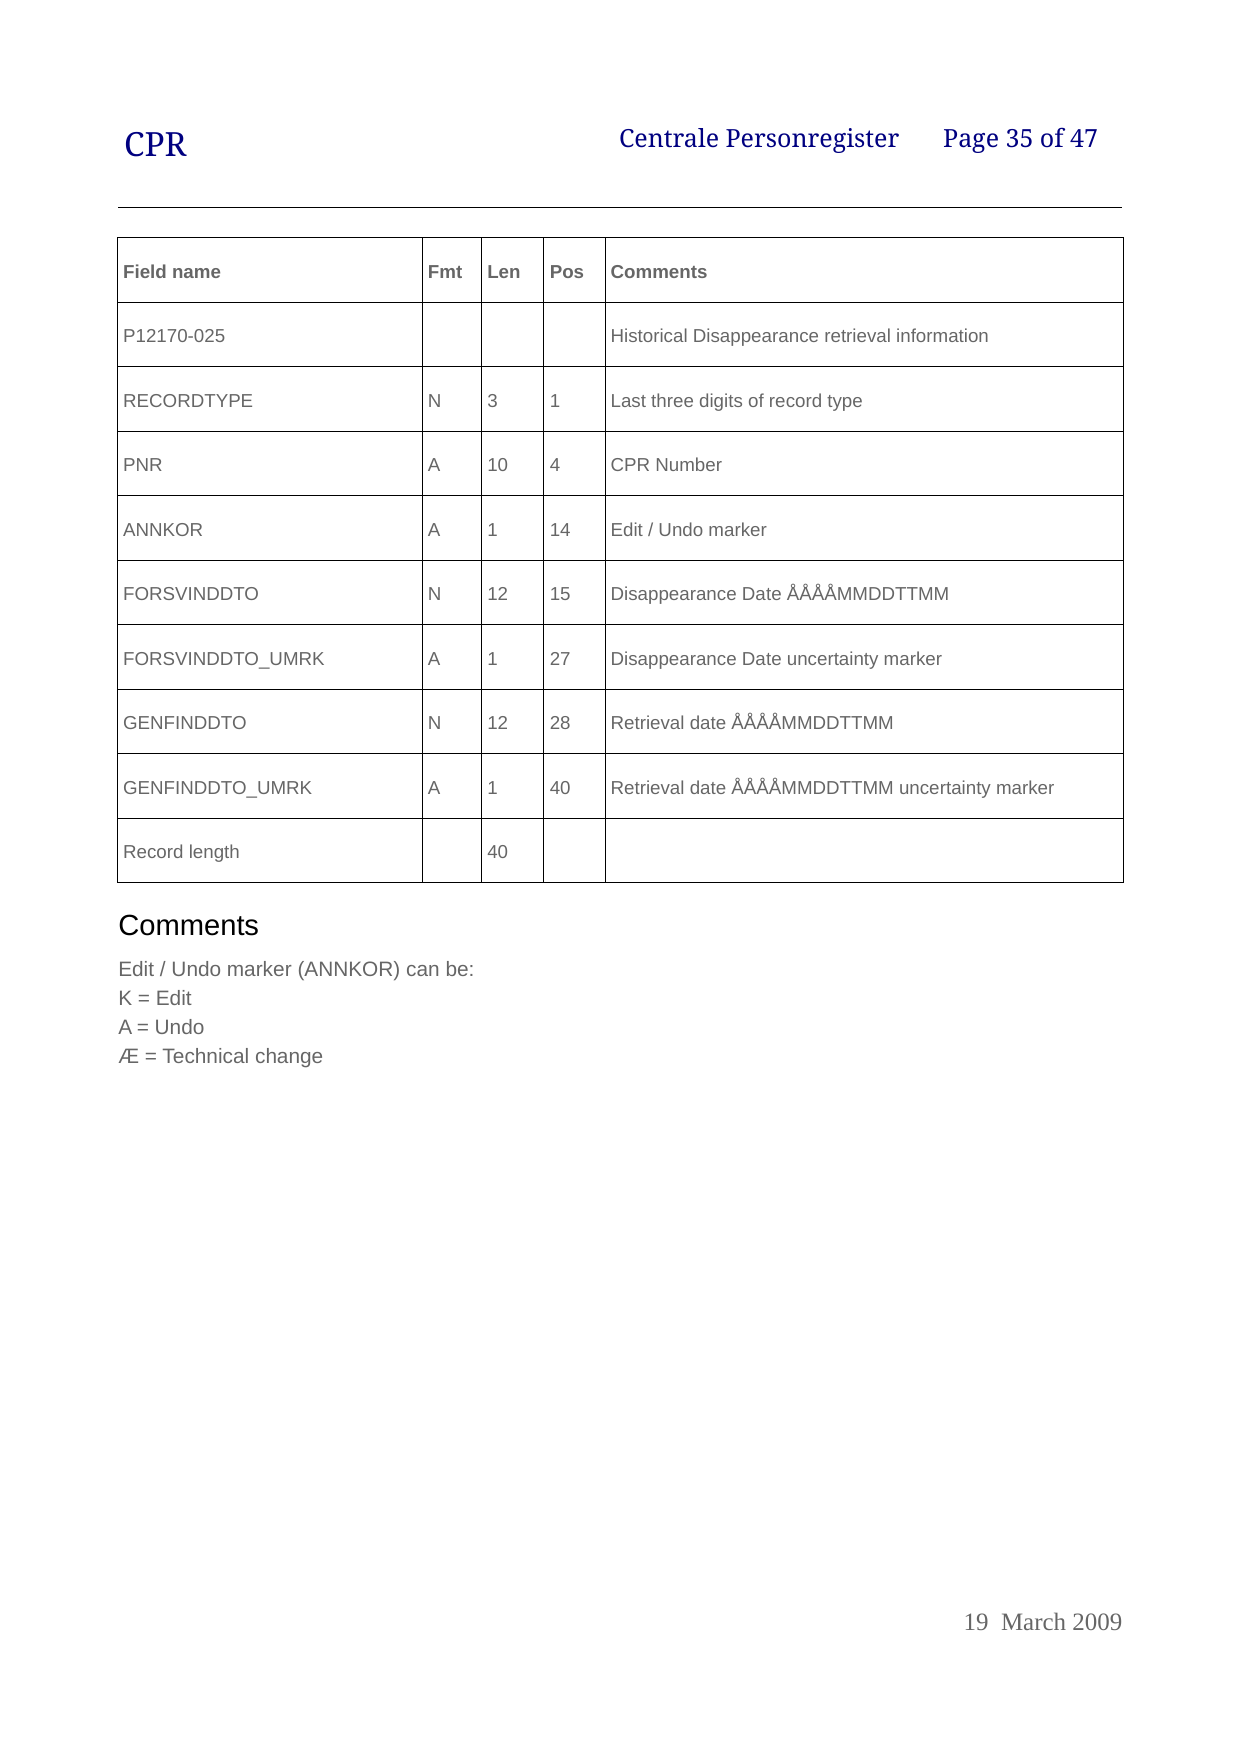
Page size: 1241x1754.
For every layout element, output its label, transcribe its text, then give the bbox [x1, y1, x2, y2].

table_cell Edit / Undo marker [606, 496, 1123, 559]
table_cell Disappearance Date ÅÅÅÅMMDDTTMM [606, 561, 1123, 624]
table_cell [423, 303, 481, 366]
table_cell RECORDTYPE [118, 367, 422, 431]
table_cell 12 [482, 690, 543, 753]
text Edit / Undo marker (ANNKOR) can be: K = Edit A = Undo Æ = Technical change [118, 953, 1122, 1069]
table_cell [423, 819, 481, 882]
table_cell GENFINDDTO [118, 690, 422, 753]
table_cell CPR Number [606, 432, 1123, 495]
table_cell A [423, 432, 481, 495]
table_cell [482, 303, 543, 366]
table_cell Record length [118, 819, 422, 882]
table_cell 12 [482, 561, 543, 624]
table_cell A [423, 496, 481, 559]
table_cell 1 [482, 754, 543, 817]
table_cell Retrieval date ÅÅÅÅMMDDTTMM [606, 690, 1123, 753]
table_cell Historical Disappearance retrieval information [606, 303, 1123, 366]
table_cell FORSVINDDTO_UMRK [118, 625, 422, 688]
table_cell PNR [118, 432, 422, 495]
table_cell Last three digits of record type [606, 367, 1123, 431]
table_cell 4 [544, 432, 605, 495]
table_header Fmt [423, 238, 481, 302]
table_cell 27 [544, 625, 605, 688]
table_cell FORSVINDDTO [118, 561, 422, 624]
table_cell Retrieval date ÅÅÅÅMMDDTTMM uncertainty marker [606, 754, 1123, 817]
table_cell 1 [482, 496, 543, 559]
table_header Comments [606, 238, 1123, 302]
table_cell A [423, 754, 481, 817]
table_cell 1 [482, 625, 543, 688]
table_cell GENFINDDTO_UMRK [118, 754, 422, 817]
table_cell N [423, 561, 481, 624]
table_cell P12170-025 [118, 303, 422, 366]
table_cell 28 [544, 690, 605, 753]
table_cell 1 [544, 367, 605, 431]
table_cell 14 [544, 496, 605, 559]
table_cell [606, 819, 1123, 882]
table_cell N [423, 367, 481, 431]
table_cell A [423, 625, 481, 688]
table_cell 3 [482, 367, 543, 431]
table_cell 15 [544, 561, 605, 624]
table_header Pos [544, 238, 605, 302]
table_cell 10 [482, 432, 543, 495]
table_cell [544, 819, 605, 882]
table_cell N [423, 690, 481, 753]
table_cell [544, 303, 605, 366]
subtitle Comments [118, 907, 1122, 941]
table_cell Disappearance Date uncertainty marker [606, 625, 1123, 688]
table_cell ANNKOR [118, 496, 422, 559]
table_header Field name [118, 238, 422, 302]
table_header Len [482, 238, 543, 302]
table_cell 40 [482, 819, 543, 882]
table_cell 40 [544, 754, 605, 817]
